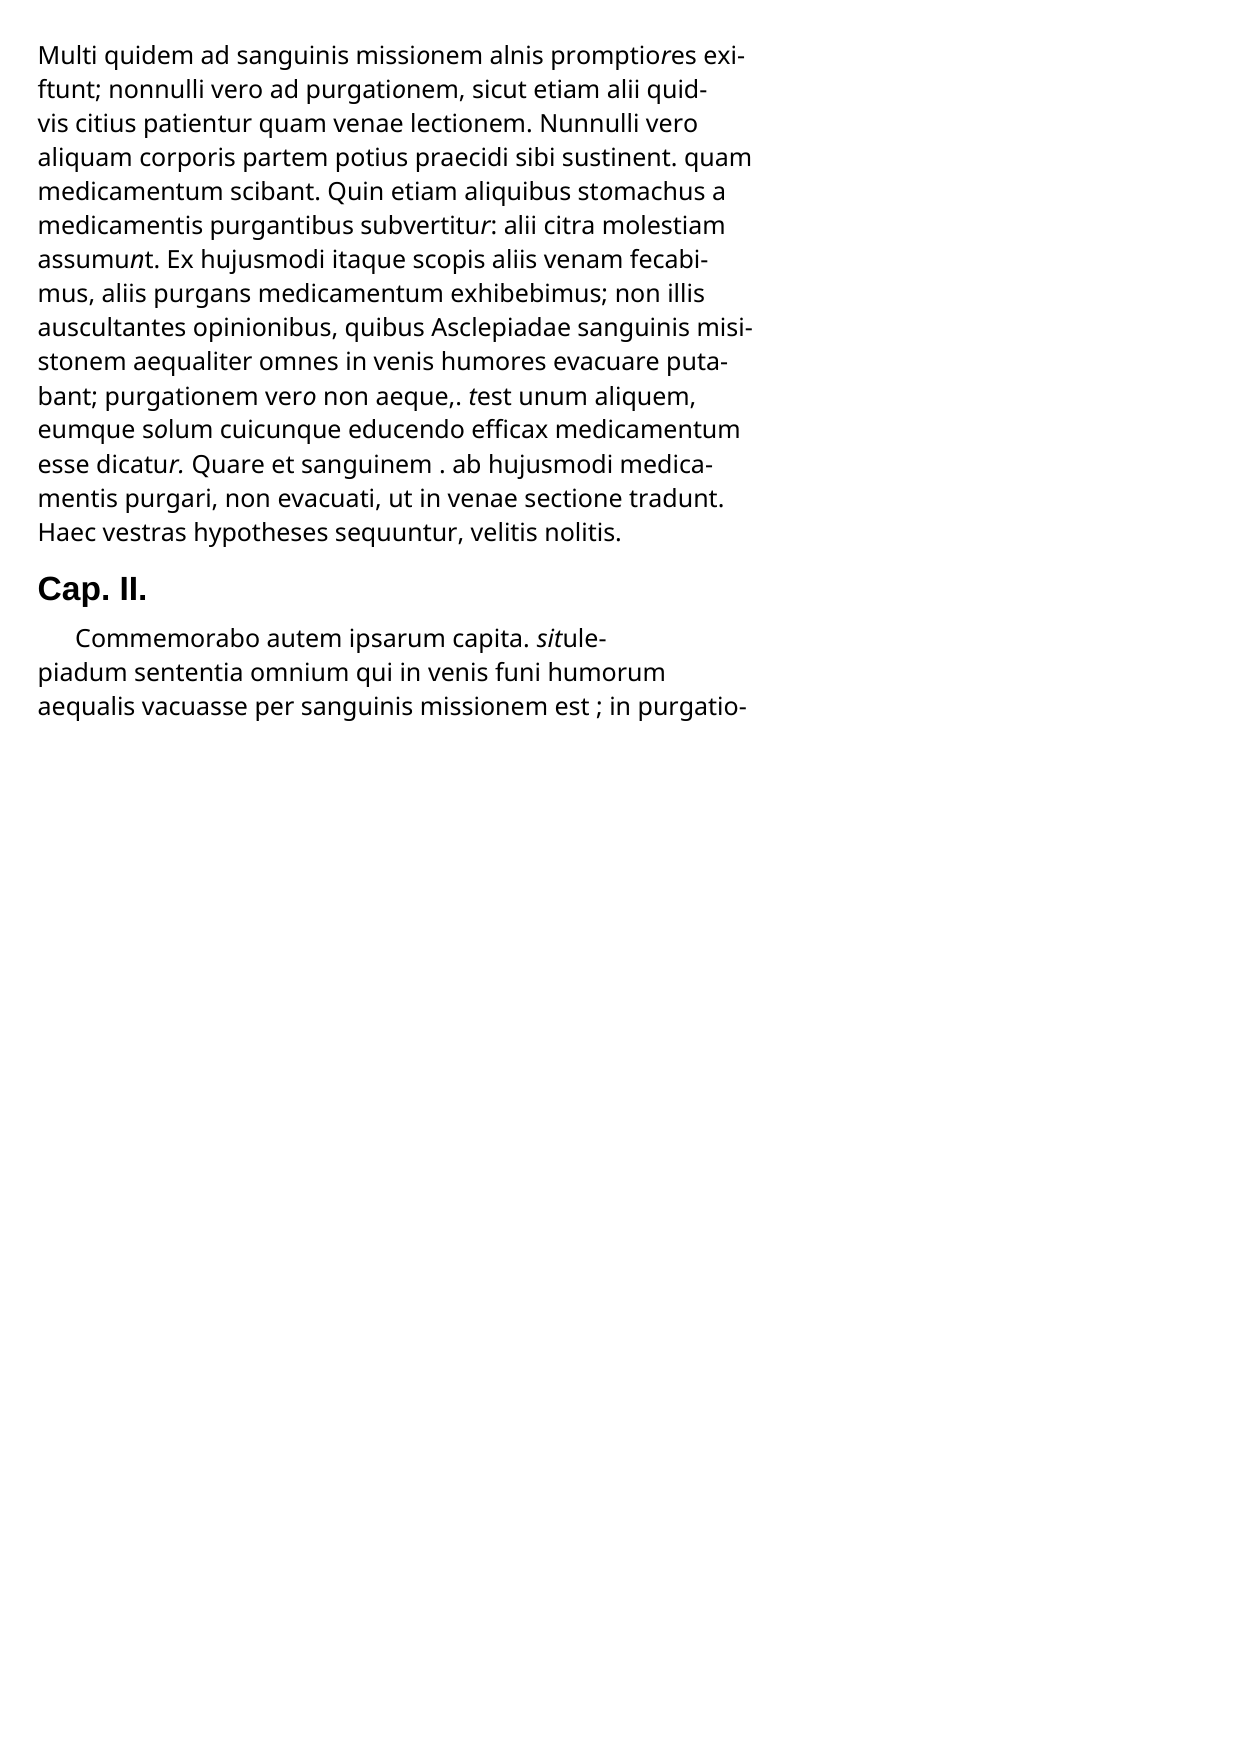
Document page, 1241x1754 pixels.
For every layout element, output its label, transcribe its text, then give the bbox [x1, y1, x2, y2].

subtitle Cap. II. [37, 569, 1203, 608]
text Multi quidem ad sanguinis missionem alnis promptiores exi- ftunt; nonnulli vero ad purgationem, sicut etiam alii quid- vis citius patientur quam venae lectionem. Nunnulli vero aliquam corporis partem potius praecidi sibi sustinent. quam medicamentum scibant. Quin etiam aliquibus stomachus a medicamentis purgantibus subvertitur: alii citra molestiam assumunt. Ex hujusmodi itaque scopis aliis venam fecabi- mus, aliis purgans medicamentum exhibebimus; non illis auscultantes opinionibus, quibus Asclepiadae sanguinis misi- stonem aequaliter omnes in venis humores evacuare puta- bant; purgationem vero non aeque,. test unum aliquem, eumque solum cuicunque educendo efficax medicamentum esse dicatur. Quare et sanguinem . ab hujusmodi medica- mentis purgari, non evacuati, ut in venae sectione tradunt. Haec vestras hypotheses sequuntur, velitis nolitis. [37, 37, 1203, 548]
text Commemorabo autem ipsarum capita. situle- piadum sententia omnium qui in venis funi humorum aequalis vacuasse per sanguinis missionem est ; in purgatio- [37, 620, 1203, 723]
